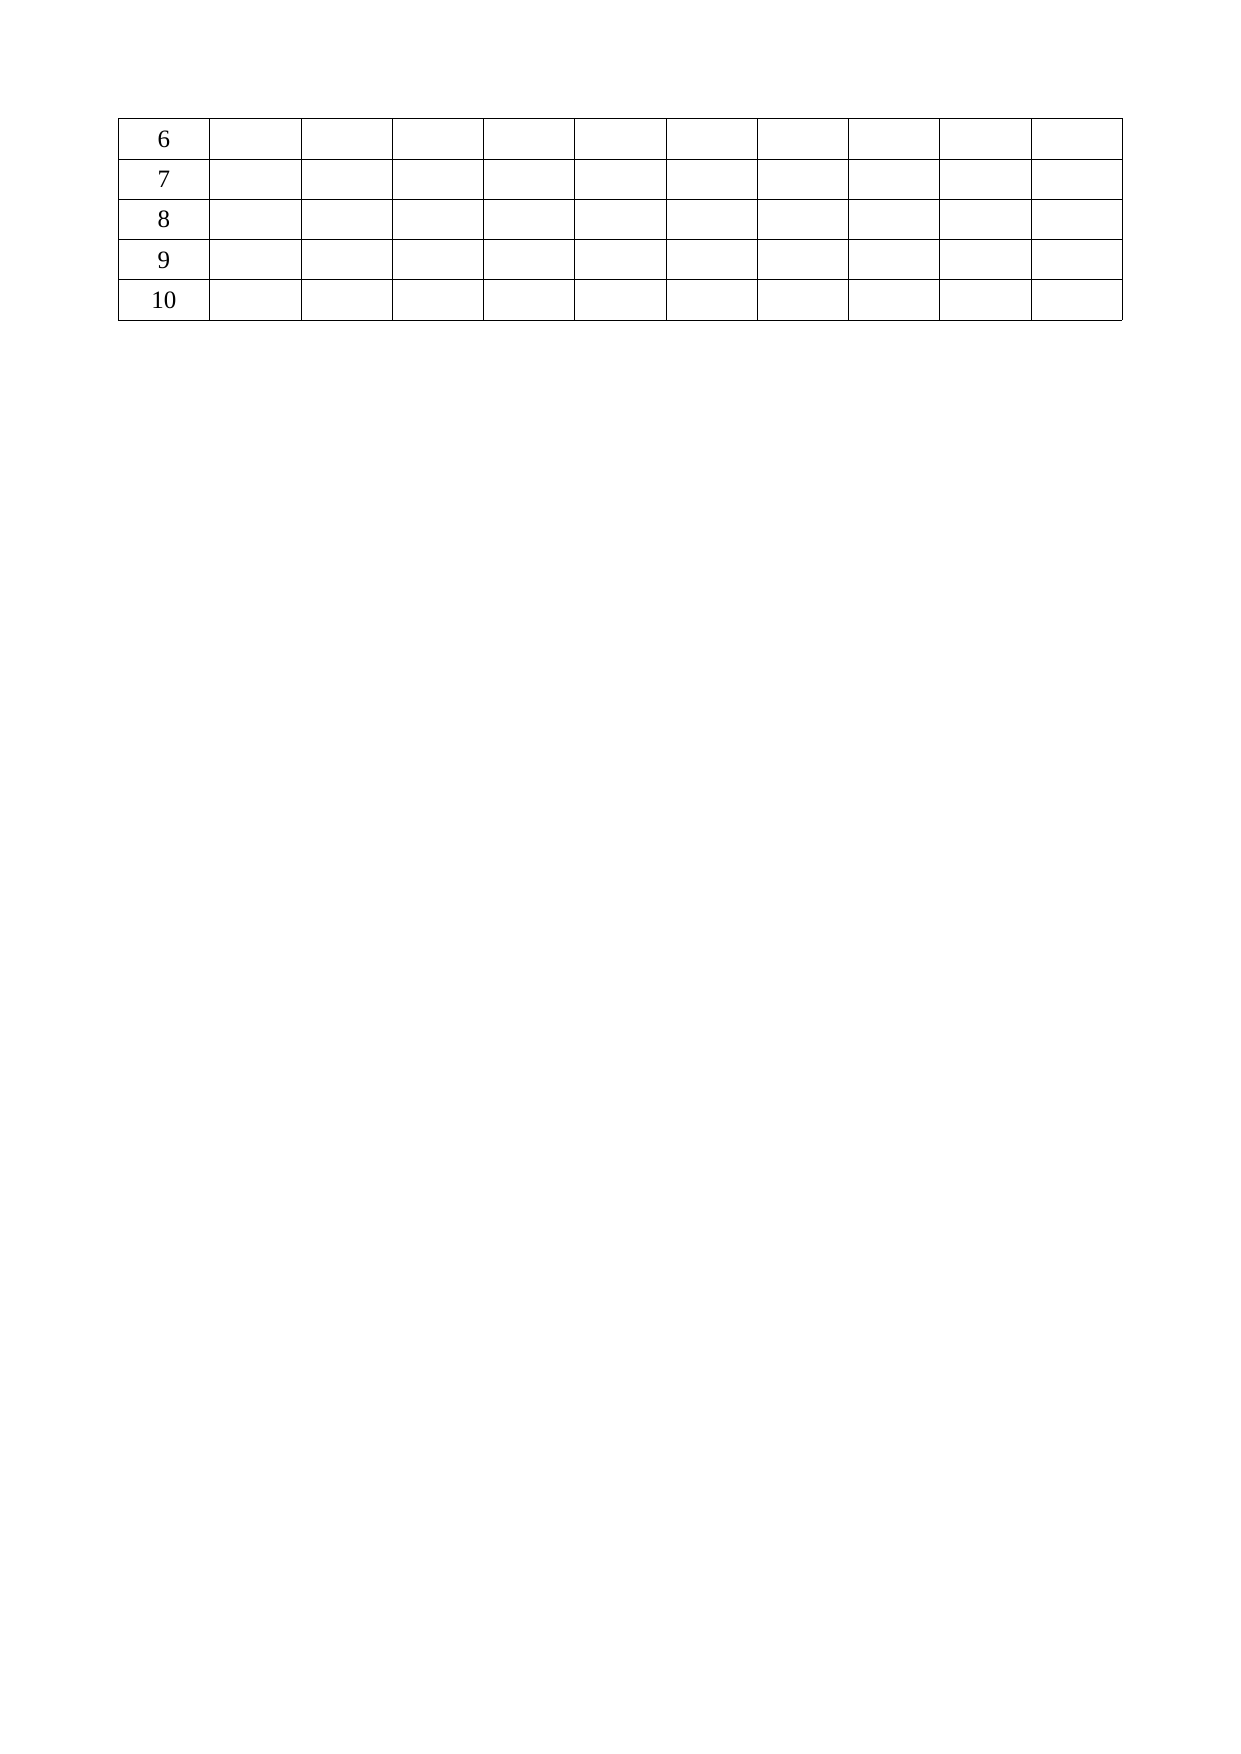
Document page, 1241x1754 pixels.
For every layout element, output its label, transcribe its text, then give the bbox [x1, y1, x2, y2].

table_cell [667, 240, 757, 279]
table_cell [484, 119, 574, 158]
table_cell [302, 200, 392, 239]
table_cell [210, 200, 301, 239]
table_cell 7 [119, 160, 209, 199]
table_cell [393, 200, 483, 239]
table_cell [849, 160, 939, 199]
table_cell [1032, 200, 1122, 239]
table_cell [210, 119, 301, 158]
table_cell 9 [119, 240, 209, 279]
table_cell [575, 280, 666, 320]
table_cell [1032, 119, 1122, 158]
table_cell [758, 240, 848, 279]
table_cell 8 [119, 200, 209, 239]
table_cell [393, 119, 483, 158]
table_cell [575, 240, 666, 279]
table_cell [1032, 240, 1122, 279]
table_cell [849, 200, 939, 239]
table_cell [393, 280, 483, 320]
table_cell [210, 240, 301, 279]
table_cell 10 [119, 280, 209, 320]
table_cell [484, 160, 574, 199]
table_cell [667, 160, 757, 199]
table_cell [849, 119, 939, 158]
table_cell [575, 200, 666, 239]
table_cell [575, 160, 666, 199]
table_cell [758, 200, 848, 239]
table_cell [1032, 280, 1122, 320]
table_cell [758, 160, 848, 199]
table_cell [667, 280, 757, 320]
table_cell [484, 280, 574, 320]
table_cell [758, 119, 848, 158]
table_cell [667, 119, 757, 158]
table_cell [940, 160, 1031, 199]
table_cell [302, 119, 392, 158]
table_cell [484, 200, 574, 239]
table_cell [849, 280, 939, 320]
table_cell [393, 160, 483, 199]
table_cell [210, 280, 301, 320]
table_cell [940, 119, 1031, 158]
table_cell [575, 119, 666, 158]
table_cell [940, 240, 1031, 279]
table_cell [1032, 160, 1122, 199]
table_cell [393, 240, 483, 279]
table_cell [210, 160, 301, 199]
table_cell [940, 200, 1031, 239]
table_cell 6 [119, 119, 209, 158]
table_cell [667, 200, 757, 239]
table_cell [940, 280, 1031, 320]
table_cell [484, 240, 574, 279]
table_cell [302, 160, 392, 199]
table_cell [302, 280, 392, 320]
table_cell [758, 280, 848, 320]
table_cell [849, 240, 939, 279]
table_cell [302, 240, 392, 279]
